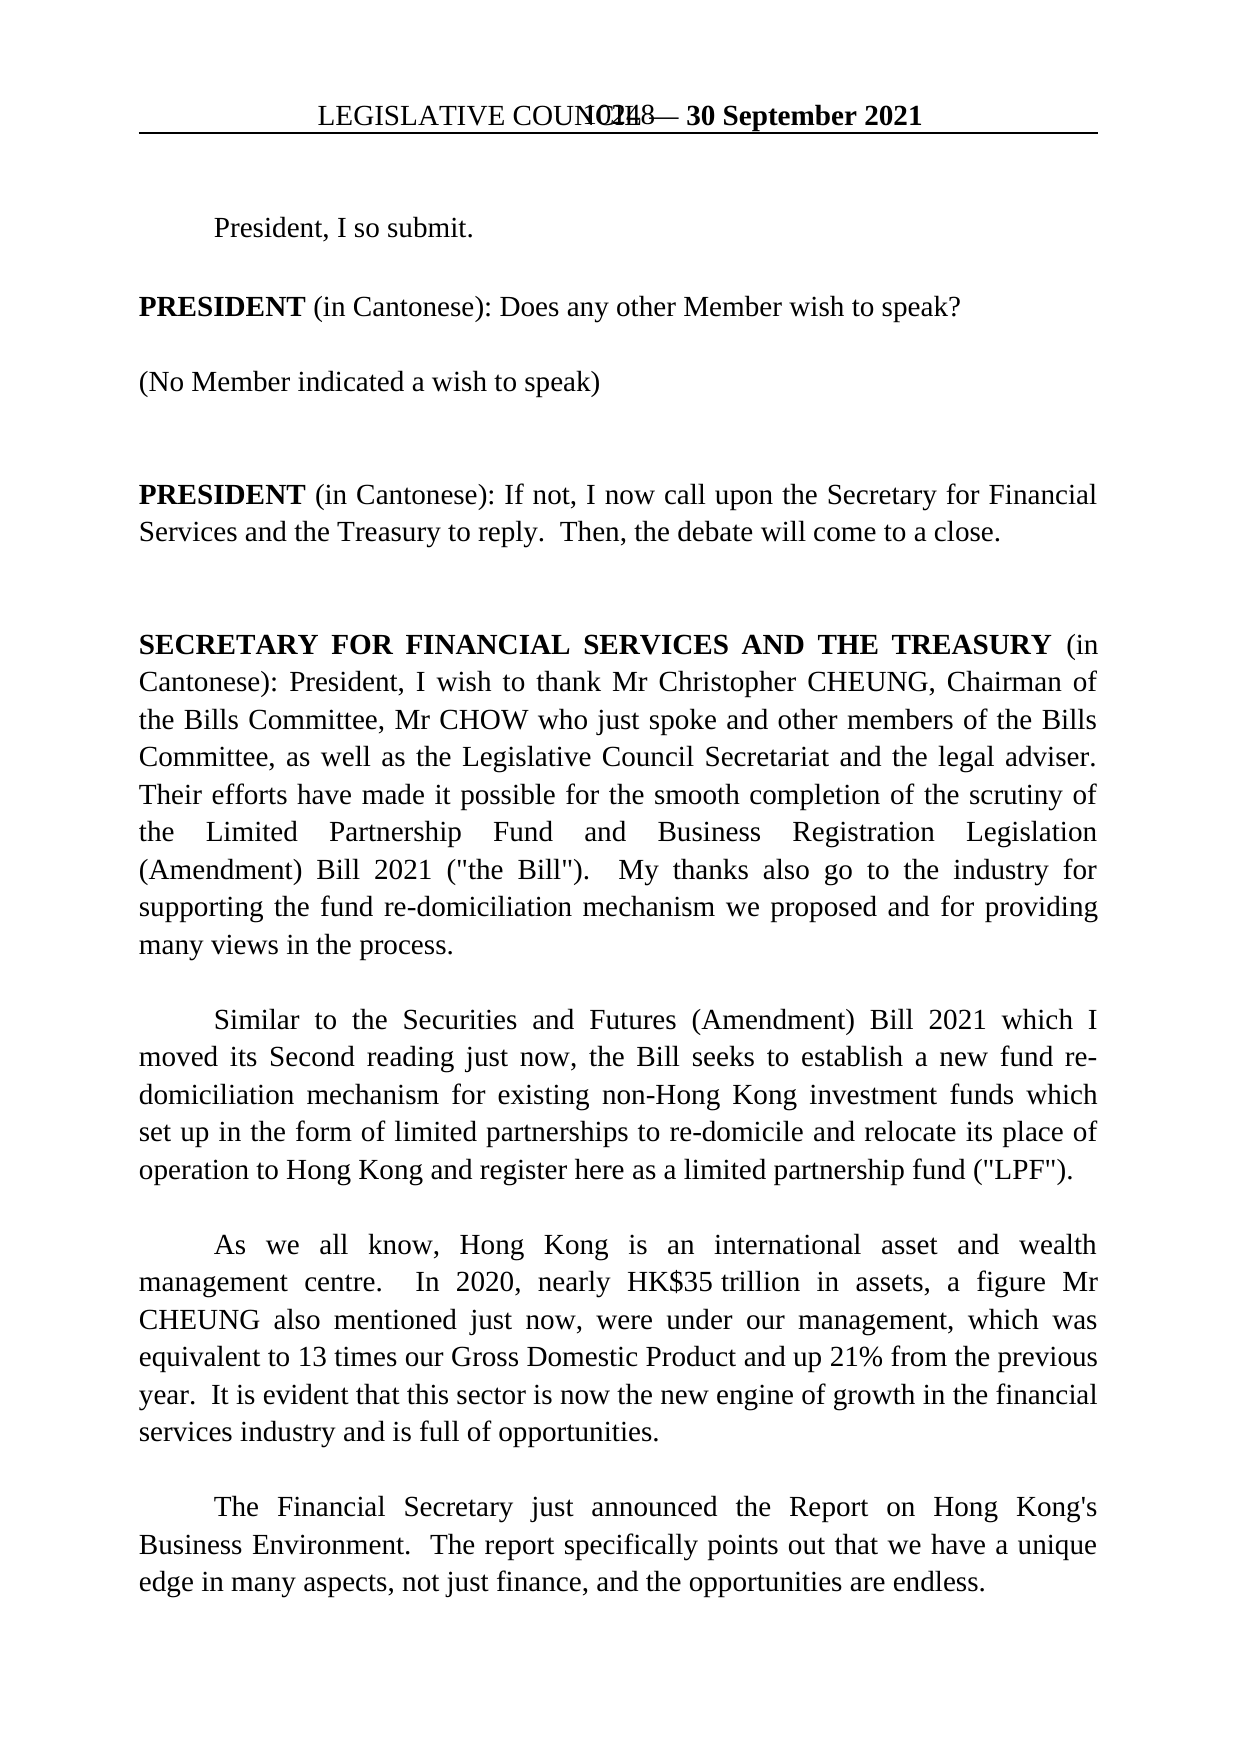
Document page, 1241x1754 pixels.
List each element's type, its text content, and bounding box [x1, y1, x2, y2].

text President, I so submit. [139, 208, 1098, 244]
text The Financial Secretary just announced the Report on Hong Kong's Business Environment. The report specifically points out that we have a unique edge in many aspects, not just finance, and the opportunities are endless. [139, 1486, 1098, 1598]
text Similar to the Securities and Futures (Amendment) Bill 2021 which I moved its Second reading just now, the Bill seeks to establish a new fund re-domiciliation mechanism for existing non-Hong Kong investment funds which set up in the form of limited partnerships to re-domicile and relocate its place of operation to Hong Kong and register here as a limited partnership fund ("LPF"). [139, 998, 1098, 1186]
text PRESIDENT (in Cantonese): Does any other Member wish to speak? [139, 286, 1098, 323]
text (No Member indicated a wish to speak) [139, 361, 1098, 398]
text PRESIDENT (in Cantonese): If not, I now call upon the Secretary for Financial Services and the Treasury to reply. Then, the debate will come to a close. [139, 473, 1098, 548]
text SECRETARY FOR FINANCIAL SERVICES AND THE TREASURY (in Cantonese): President, I wish to thank Mr Christopher CHEUNG, Chairman of the Bills Committee, Mr CHOW who just spoke and other members of the Bills Committee, as well as the Legislative Council Secretariat and the legal adviser. Their efforts have made it possible for the smooth completion of the scrutiny of the Limited Partnership Fund and Business Registration Legislation (Amendment) Bill 2021 ("the Bill"). My thanks also go to the industry for supporting the fund re-‍domiciliation mechanism we proposed and for providing many views in the process. [139, 623, 1098, 961]
text As we all know, Hong Kong is an international asset and wealth management centre. In 2020, nearly HK$35 trillion in assets, a figure Mr CHEUNG also mentioned just now, were under our management, which was equivalent to 13 times our Gross Domestic Product and up 21% from the previous year. It is evident that this sector is now the new engine of growth in the financial services industry and is full of opportunities. [139, 1223, 1098, 1448]
